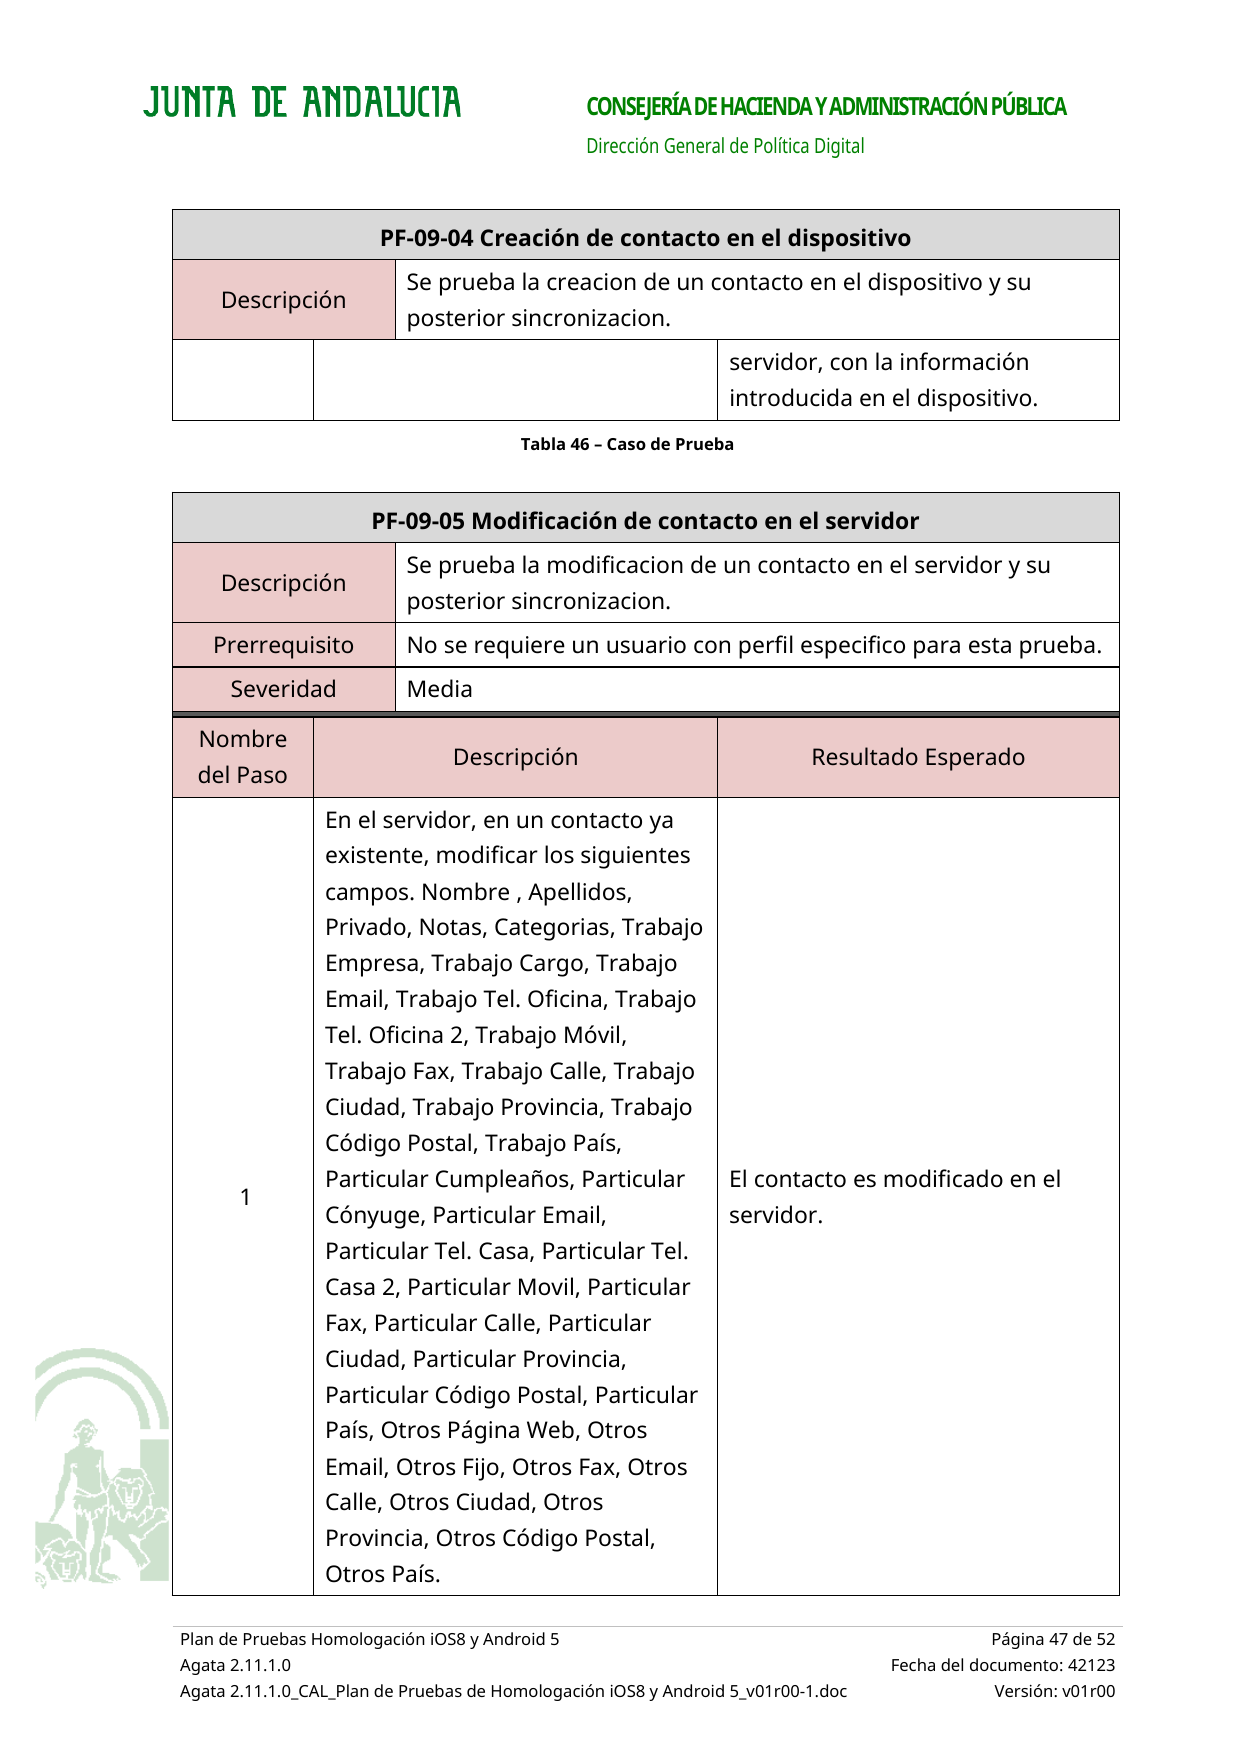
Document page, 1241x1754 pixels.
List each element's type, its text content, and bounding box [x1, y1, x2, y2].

table_cell Severidad [173, 668, 395, 711]
table_cell En el servidor, en un contacto ya existente, modificar los siguientes campos. Nombre , Apellidos, Privado, Notas, Categorias, Trabajo Empresa, Trabajo Cargo, Trabajo Email, Trabajo Tel. Oficina, Trabajo Tel. Oficina 2, Trabajo Móvil, Trabajo Fax, Trabajo Calle, Trabajo Ciudad, Trabajo Provincia, Trabajo Código Postal, Trabajo País, Particular Cumpleaños, Particular Cónyuge, Particular Email, Particular Tel. Casa, Particular Tel. Casa 2, Particular Movil, Particular Fax, Particular Calle, Particular Ciudad, Particular Provincia, Particular Código Postal, Particular País, Otros Página Web, Otros Email, Otros Fijo, Otros Fax, Otros Calle, Otros Ciudad, Otros Provincia, Otros Código Postal, Otros País. [314, 798, 717, 1595]
table_cell Descripción [173, 260, 395, 339]
table_cell servidor, con la información introducida en el dispositivo. [718, 340, 1119, 419]
table_cell 1 [173, 798, 313, 1595]
table_cell Se prueba la modificacion de un contacto en el servidor y su posterior sincronizacion. [396, 543, 1119, 622]
table_header PF-09-04 Creación de contacto en el dispositivo [173, 210, 1119, 259]
text Tabla 46 – Caso de Prueba [148, 433, 1107, 456]
table_cell El contacto es modificado en el servidor. [718, 798, 1119, 1595]
table_cell [173, 340, 313, 419]
table_cell No se requiere un usuario con perfil especifico para esta prueba. [396, 623, 1119, 666]
table_cell [173, 712, 1119, 716]
table_cell Nombre del Paso [173, 718, 313, 797]
table_cell Prerrequisito [173, 623, 395, 666]
table_header PF-09-05 Modificación de contacto en el servidor [173, 493, 1119, 542]
table_cell Descripción [314, 718, 717, 797]
table_cell Descripción [173, 543, 395, 622]
table_cell Se prueba la creacion de un contacto en el dispositivo y su posterior sincronizacion. [396, 260, 1119, 339]
table_cell Media [396, 668, 1119, 711]
table_cell [314, 340, 717, 419]
picture [143, 86, 461, 117]
table_cell Resultado Esperado [718, 718, 1119, 797]
